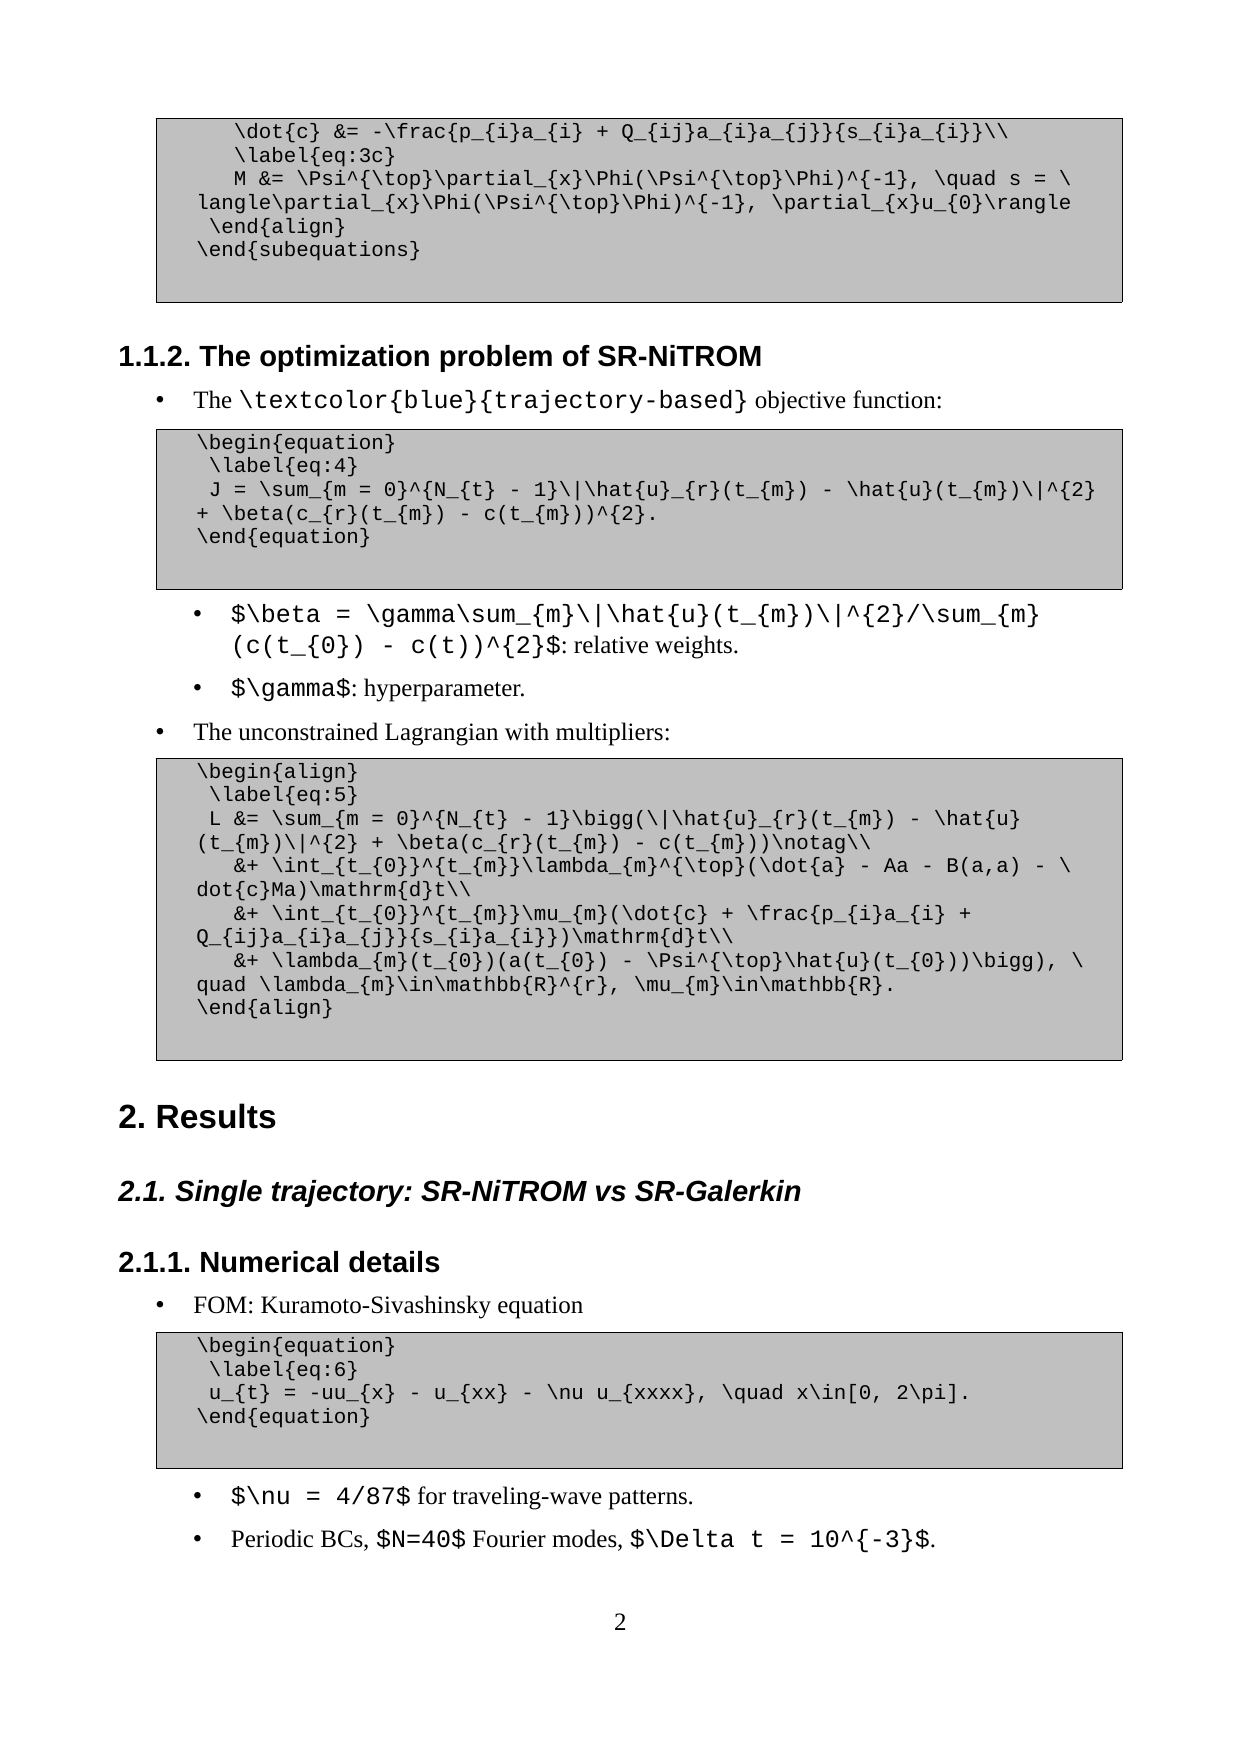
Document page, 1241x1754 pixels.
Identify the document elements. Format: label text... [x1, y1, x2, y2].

list \dot{c} &= -\frac{p_{i}a_{i} + Q_{ij}a_{i}a_{j}}{s_{i}a_{i}}\\ [157, 119, 1122, 142]
list $\nu = 4/87$ for traveling-wave patterns. [193, 1481, 1122, 1512]
list Periodic BCs, $N=40$ Fourier modes, $\Delta t = 10^{-3}$. [193, 1524, 1122, 1555]
list $\gamma$: hyperparameter. [193, 673, 1122, 704]
list \begin{equation} [157, 430, 1122, 452]
list \end{align} [157, 994, 1122, 1021]
subtitle Results [118, 1097, 1122, 1136]
list &+ \lambda_{m}(t_{0})(a(t_{0}) - \Psi^{\top}\hat{u}(t_{0}))\bigg), \quad \lambda_{m}\in\mathbb{R}^{r}, \mu_{m}\in\mathbb{R}. [157, 947, 1122, 994]
subtitle The optimization problem of SR-NiTROM [118, 339, 1122, 373]
list \begin{align} [157, 759, 1122, 781]
list FOM: Kuramoto-Sivashinsky equation [156, 1291, 1122, 1319]
list The unconstrained Lagrangian with multipliers: [156, 717, 1122, 745]
list \end{align} [157, 213, 1122, 236]
list \label{eq:5} [157, 781, 1122, 805]
list $\beta = \gamma\sum_{m}\|\hat{u}(t_{m})\|^{2}/\sum_{m}(c(t_{0}) - c(t))^{2}$: relative weights. [193, 602, 1122, 661]
subtitle Single trajectory: SR-NiTROM vs SR-Galerkin [118, 1173, 1122, 1207]
list \label{eq:3c} [157, 142, 1122, 165]
subtitle Numerical details [118, 1244, 1122, 1278]
list \label{eq:4} [157, 452, 1122, 476]
list \end{equation} [157, 523, 1122, 550]
list \begin{equation} [157, 1333, 1122, 1356]
list u_{t} = -uu_{x} - u_{xx} - \nu u_{xxxx}, \quad x\in[0, 2\pi]. [157, 1379, 1122, 1403]
list M &= \Psi^{\top}\partial_{x}\Phi(\Psi^{\top}\Phi)^{-1}, \quad s = \langle\partial_{x}\Phi(\Psi^{\top}\Phi)^{-1}, \partial_{x}u_{0}\rangle [157, 165, 1122, 213]
list L &= \sum_{m = 0}^{N_{t} - 1}\bigg(\|\hat{u}_{r}(t_{m}) - \hat{u}(t_{m})\|^{2} + \beta(c_{r}(t_{m}) - c(t_{m}))\notag\\ [157, 805, 1122, 852]
list \end{subequations} [157, 236, 1122, 263]
list \end{equation} [157, 1403, 1122, 1429]
list J = \sum_{m = 0}^{N_{t} - 1}\|\hat{u}_{r}(t_{m}) - \hat{u}(t_{m})\|^{2} + \beta(c_{r}(t_{m}) - c(t_{m}))^{2}. [157, 476, 1122, 523]
list The \textcolor{blue}{trajectory-based} objective function: [156, 386, 1122, 416]
list \label{eq:6} [157, 1356, 1122, 1379]
list &+ \int_{t_{0}}^{t_{m}}\lambda_{m}^{\top}(\dot{a} - Aa - B(a,a) - \dot{c}Ma)\mathrm{d}t\\ [157, 852, 1122, 900]
list &+ \int_{t_{0}}^{t_{m}}\mu_{m}(\dot{c} + \frac{p_{i}a_{i} + Q_{ij}a_{i}a_{j}}{s_{i}a_{i}})\mathrm{d}t\\ [157, 900, 1122, 947]
